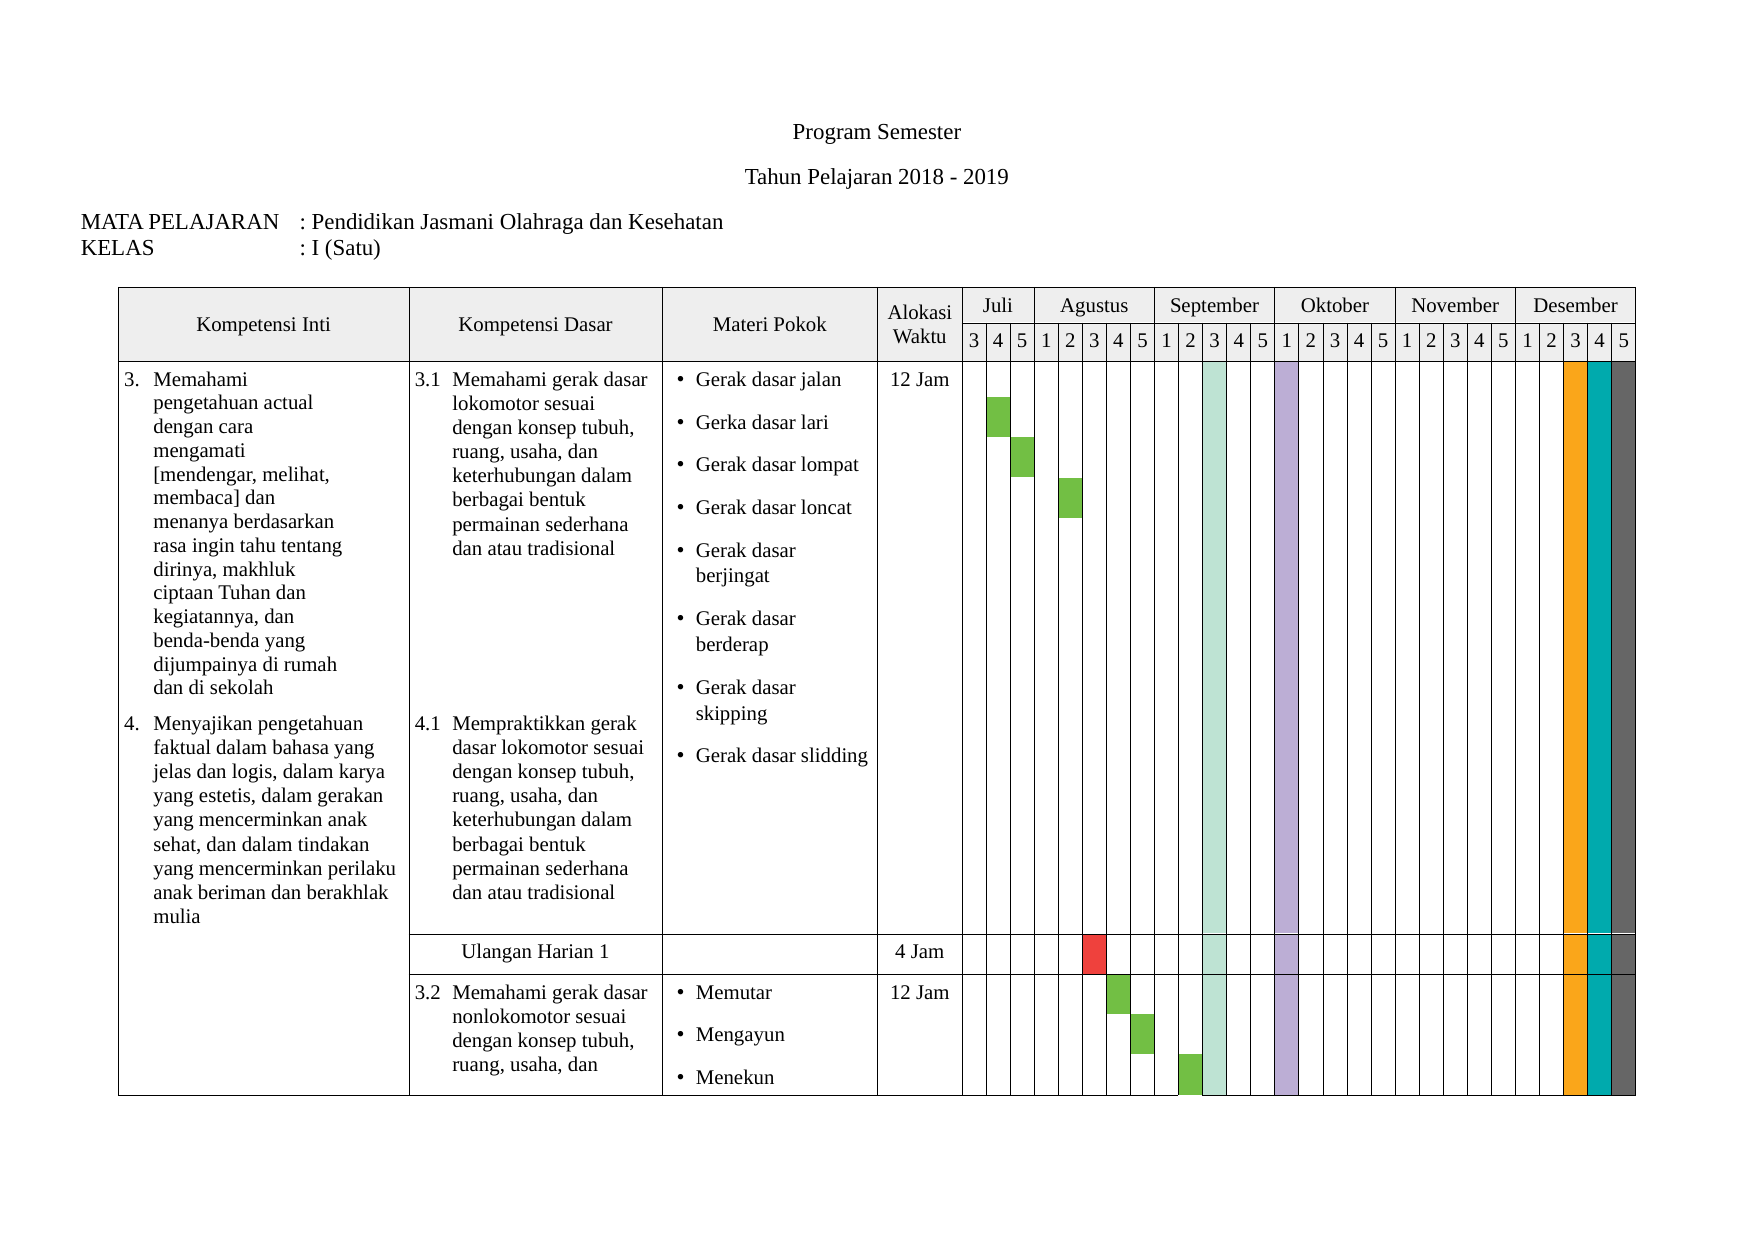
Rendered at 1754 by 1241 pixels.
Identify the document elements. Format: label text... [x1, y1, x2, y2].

table_cell [1612, 975, 1635, 1095]
table_cell [1107, 975, 1130, 1014]
table_cell [1227, 362, 1250, 705]
table_cell [1492, 935, 1515, 974]
table_cell [1179, 705, 1202, 933]
table_cell 3.2 [410, 975, 446, 1095]
table_cell [1203, 975, 1226, 1095]
table_cell [1492, 362, 1515, 705]
table_cell 3 [963, 324, 986, 361]
table_cell [1131, 975, 1154, 1014]
table_cell [1396, 705, 1419, 933]
table_cell [1299, 935, 1323, 974]
table_cell [1588, 935, 1611, 974]
table_cell [119, 974, 147, 1095]
table_cell [963, 935, 986, 974]
table_cell [1011, 478, 1034, 705]
table_cell 3 [1083, 324, 1106, 361]
table_cell [1059, 705, 1082, 933]
table_cell [1348, 362, 1371, 705]
table_cell [1396, 935, 1419, 974]
table_cell 4. [119, 705, 147, 933]
table_cell 3 [1203, 324, 1226, 361]
table_cell Memahami pengetahuan actual dengan cara mengamati [mendengar, melihat, membaca] dan menanya berdasarkan rasa ingin tahu tentang dirinya, makhluk ciptaan Tuhan dan kegiatannya, dan benda-benda yang dijumpainya di rumah dan di sekolah [148, 362, 409, 705]
table_cell 4.1 [410, 705, 446, 933]
table_cell [1612, 935, 1635, 974]
table_cell [1564, 935, 1587, 974]
table_cell [1035, 362, 1058, 437]
table_cell [1588, 975, 1611, 1095]
table_cell 3. [119, 362, 147, 705]
table_cell [1468, 705, 1491, 933]
table_cell [1131, 705, 1154, 933]
table_cell [1348, 975, 1371, 1095]
table_cell [119, 934, 147, 974]
table_cell [1612, 362, 1635, 705]
table_cell [1035, 478, 1058, 705]
table_cell [1372, 705, 1395, 933]
table_cell [1059, 478, 1082, 518]
table_cell [1444, 705, 1467, 933]
table_cell [1155, 705, 1178, 933]
table_cell [987, 935, 1010, 974]
table_cell [1179, 1014, 1202, 1054]
table_cell [1324, 362, 1347, 705]
table_cell [148, 934, 409, 974]
table_cell [1179, 935, 1202, 974]
table_cell 1 [1396, 324, 1419, 361]
table_cell [1564, 705, 1587, 933]
table_cell [963, 975, 986, 1095]
table_cell [1372, 362, 1395, 705]
table_cell Memutar Mengayun Menekun Menarik Meliuk Menggoyang Memilin Mengedang Mengkerut Menekuk Melenting [663, 975, 877, 1095]
table_cell [1011, 362, 1034, 397]
table_cell [1299, 975, 1323, 1095]
table_cell [1348, 935, 1371, 974]
table_cell Mempraktikkan gerak dasar lokomotor sesuai dengan konsep tubuh, ruang, usaha, dan keterhubungan dalam berbagai bentuk permainan sederhana dan atau tradisional [446, 705, 662, 933]
table_cell [1251, 935, 1274, 974]
table_cell [1059, 362, 1082, 397]
table_cell [1444, 935, 1467, 974]
table_cell 4 [987, 324, 1010, 361]
table_cell [1612, 705, 1635, 933]
table_cell [1227, 935, 1250, 974]
table_cell [1203, 362, 1226, 705]
table_cell 5 [1372, 324, 1395, 361]
table_cell 4 Jam [878, 935, 962, 974]
table_cell 3 [1324, 324, 1347, 361]
table_cell [1324, 975, 1347, 1095]
table_cell [1324, 705, 1347, 933]
table_cell [1564, 975, 1587, 1095]
table_header Juli [963, 288, 1034, 322]
table_cell [1540, 705, 1563, 933]
table_cell [1396, 975, 1419, 1095]
table_cell Menyajikan pengetahuan faktual dalam bahasa yang jelas dan logis, dalam karya yang estetis, dalam gerakan yang mencerminkan anak sehat, dan dalam tindakan yang mencerminkan perilaku anak beriman dan berakhlak mulia [148, 705, 409, 933]
table_cell [1107, 1014, 1130, 1095]
table_cell 2 [1179, 324, 1202, 361]
table_cell [663, 935, 877, 974]
table_cell [1011, 935, 1034, 974]
table_cell [1083, 975, 1106, 1095]
table_cell [1444, 975, 1467, 1095]
table_cell [1396, 362, 1419, 705]
table_cell [1035, 935, 1058, 974]
table_cell [1468, 362, 1491, 705]
table_cell 4 [1107, 324, 1130, 361]
table_cell [1131, 935, 1154, 974]
table_cell [1011, 705, 1034, 933]
table_cell [1131, 1014, 1154, 1054]
table_cell 5 [1011, 324, 1034, 361]
table_cell [1227, 705, 1250, 933]
table_cell [1011, 975, 1034, 1095]
text KELAS : I (Satu) [81, 234, 1635, 260]
table_cell 5 [1251, 324, 1274, 361]
table_cell 2 [1420, 324, 1443, 361]
table_cell [1107, 362, 1130, 705]
table_cell [148, 974, 409, 1095]
table_cell [987, 705, 1010, 933]
table_cell 1 [1155, 324, 1178, 361]
table_cell Memahami gerak dasar lokomotor sesuai dengan konsep tubuh, ruang, usaha, dan keterhubungan dalam berbagai bentuk permainan sederhana dan atau tradisional [446, 362, 662, 705]
table_cell [1420, 975, 1443, 1095]
table_cell [963, 705, 986, 933]
table_cell [1179, 362, 1202, 705]
table_cell [1444, 362, 1467, 705]
table_cell 4 [1348, 324, 1371, 361]
table_cell [1035, 437, 1058, 477]
table_cell [1155, 975, 1178, 1095]
text Program Semester [118, 118, 1635, 144]
table_header September [1155, 288, 1274, 322]
table_cell 5 [1492, 324, 1515, 361]
table_cell [1011, 397, 1034, 437]
table_cell [1468, 935, 1491, 974]
table_cell [1516, 935, 1539, 974]
table_cell 2 [1059, 324, 1082, 361]
table_cell Gerak dasar jalan Gerka dasar lari Gerak dasar lompat Gerak dasar loncat Gerak dasar berjingat Gerak dasar berderap Gerak dasar skipping Gerak dasar slidding [663, 362, 877, 933]
table_header Agustus [1035, 288, 1154, 322]
table_cell [1059, 935, 1082, 974]
table_header Kompetensi Dasar [410, 288, 662, 361]
table_cell [1372, 935, 1395, 974]
table_cell [1372, 975, 1395, 1095]
table_cell [1059, 397, 1082, 437]
table_cell 4 [1227, 324, 1250, 361]
table_header Desember [1516, 288, 1635, 322]
table_cell Ulangan Harian 1 [410, 935, 662, 974]
table_cell [1155, 935, 1178, 974]
table_cell [1492, 705, 1515, 933]
table_cell [1275, 362, 1298, 705]
table_cell [1588, 705, 1611, 933]
table_cell [1564, 362, 1587, 705]
table_cell [1251, 975, 1274, 1095]
table_cell 12 Jam [878, 975, 962, 1095]
table_cell [987, 975, 1010, 1095]
table_header Oktober [1275, 288, 1395, 322]
table_cell 3.1 [410, 362, 446, 705]
text Tahun Pelajaran 2018 - 2019 [118, 163, 1635, 189]
table_cell 4 [1468, 324, 1491, 361]
table_cell 2 [1299, 324, 1323, 361]
table_cell [1203, 705, 1226, 933]
table_cell [1035, 975, 1058, 1095]
table_cell 2 [1540, 324, 1563, 361]
table_cell [1059, 975, 1082, 1095]
table_header Materi Pokok [663, 288, 877, 361]
table_cell [1059, 518, 1082, 705]
table_cell [1083, 362, 1106, 705]
table_header Alokasi Waktu [878, 288, 962, 361]
table_cell 4 [1588, 324, 1611, 361]
table_cell [1059, 437, 1082, 477]
table_cell [1299, 362, 1323, 705]
table_cell 12 Jam [878, 362, 962, 705]
table_cell [1348, 705, 1371, 933]
table_cell [1324, 935, 1347, 974]
table_cell [1011, 437, 1034, 477]
table_cell [1516, 362, 1539, 705]
table_cell [1035, 705, 1058, 933]
table_cell [1516, 705, 1539, 933]
table_cell [1179, 975, 1202, 1014]
table_cell 1 [1516, 324, 1539, 361]
table_cell [1155, 362, 1178, 705]
table_cell [987, 362, 1010, 397]
table_cell [1420, 935, 1443, 974]
table_cell [1588, 362, 1611, 705]
table_header November [1396, 288, 1515, 322]
table_cell [1203, 935, 1226, 974]
table_cell 3 [1564, 324, 1587, 361]
table_cell [1179, 1054, 1202, 1095]
table_cell [1420, 362, 1443, 705]
table_cell 5 [1131, 324, 1154, 361]
table_cell [1420, 705, 1443, 933]
table_cell [1107, 935, 1130, 974]
table_cell [1275, 935, 1298, 974]
table_cell [1107, 705, 1130, 933]
text MATA PELAJARAN : Pendidikan Jasmani Olahraga dan Kesehatan [81, 208, 1635, 234]
table_cell [987, 437, 1010, 705]
table_cell [1251, 362, 1274, 705]
table_cell [1468, 975, 1491, 1095]
table_cell [987, 397, 1010, 437]
table_cell [1131, 1054, 1154, 1095]
table_cell 5 [1612, 324, 1635, 361]
table_cell [1275, 975, 1298, 1095]
table_cell [1540, 362, 1563, 705]
table_cell 3 [1444, 324, 1467, 361]
table_cell [1492, 975, 1515, 1095]
table_cell [878, 705, 962, 933]
table_cell [1516, 975, 1539, 1095]
table_cell [1227, 975, 1250, 1095]
table_header Kompetensi Inti [119, 288, 409, 361]
table_cell [1275, 705, 1298, 933]
table_cell [1540, 935, 1563, 974]
table_cell [1083, 705, 1106, 933]
table_cell 1 [1035, 324, 1058, 361]
table_cell [963, 362, 986, 397]
table_cell [1251, 705, 1274, 933]
table_cell Memahami gerak dasar nonlokomotor sesuai dengan konsep tubuh, ruang, usaha, dan [446, 975, 662, 1095]
table_cell [1083, 935, 1106, 974]
table_cell 1 [1275, 324, 1298, 361]
table_cell [1540, 975, 1563, 1095]
table_cell [1299, 705, 1323, 933]
table_cell [1131, 362, 1154, 705]
table_cell [963, 397, 986, 705]
